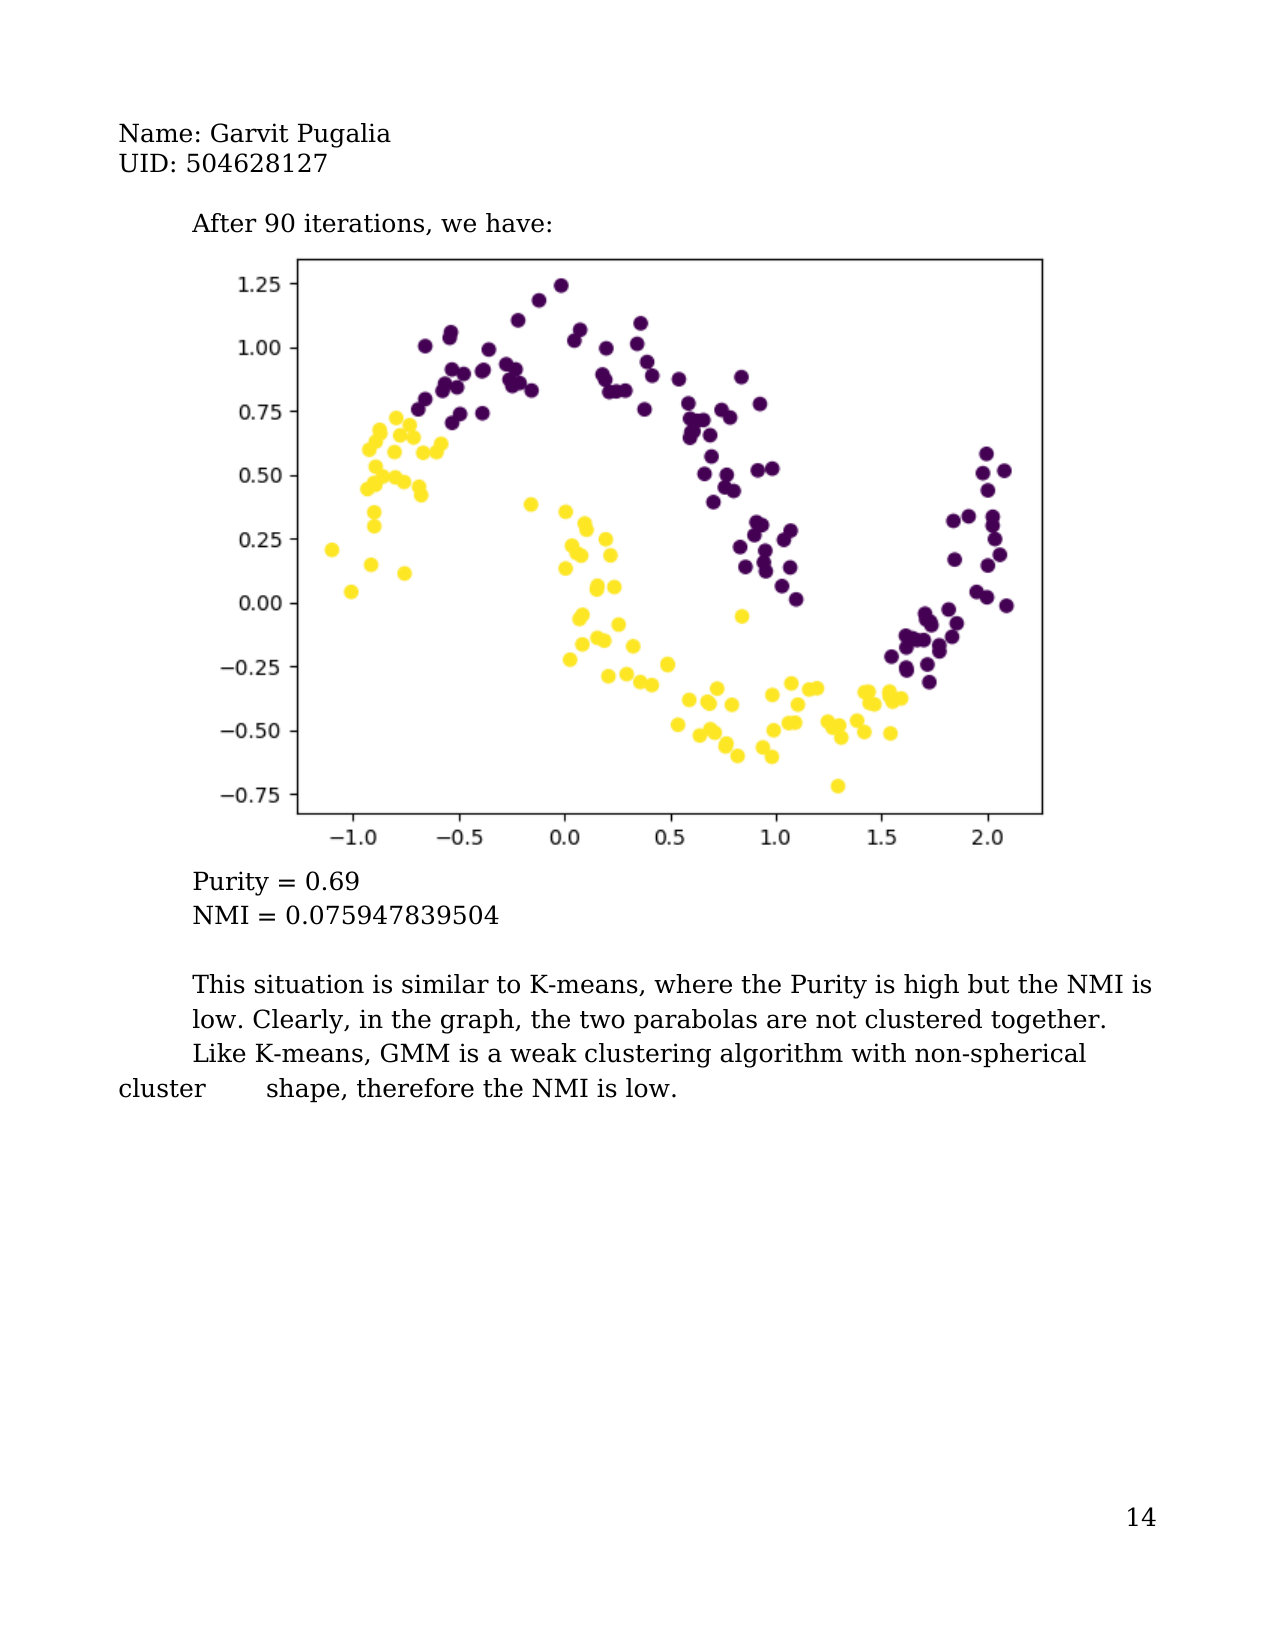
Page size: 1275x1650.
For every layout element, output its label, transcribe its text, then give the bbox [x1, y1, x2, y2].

text Purity = 0.69 [118, 242, 1157, 895]
picture [213, 242, 1062, 861]
text This situation is similar to K-means, where the Purity is high but the NMI is low. Clearly, in the graph, the two parabolas are not clustered together. Like K-means, GMM is a weak clustering algorithm with non-spherical cluster shape, therefore the NMI is low. [118, 969, 1157, 1102]
text After 90 iterations, we have: [118, 208, 1157, 238]
text NMI = 0.075947839504 [118, 900, 1157, 930]
